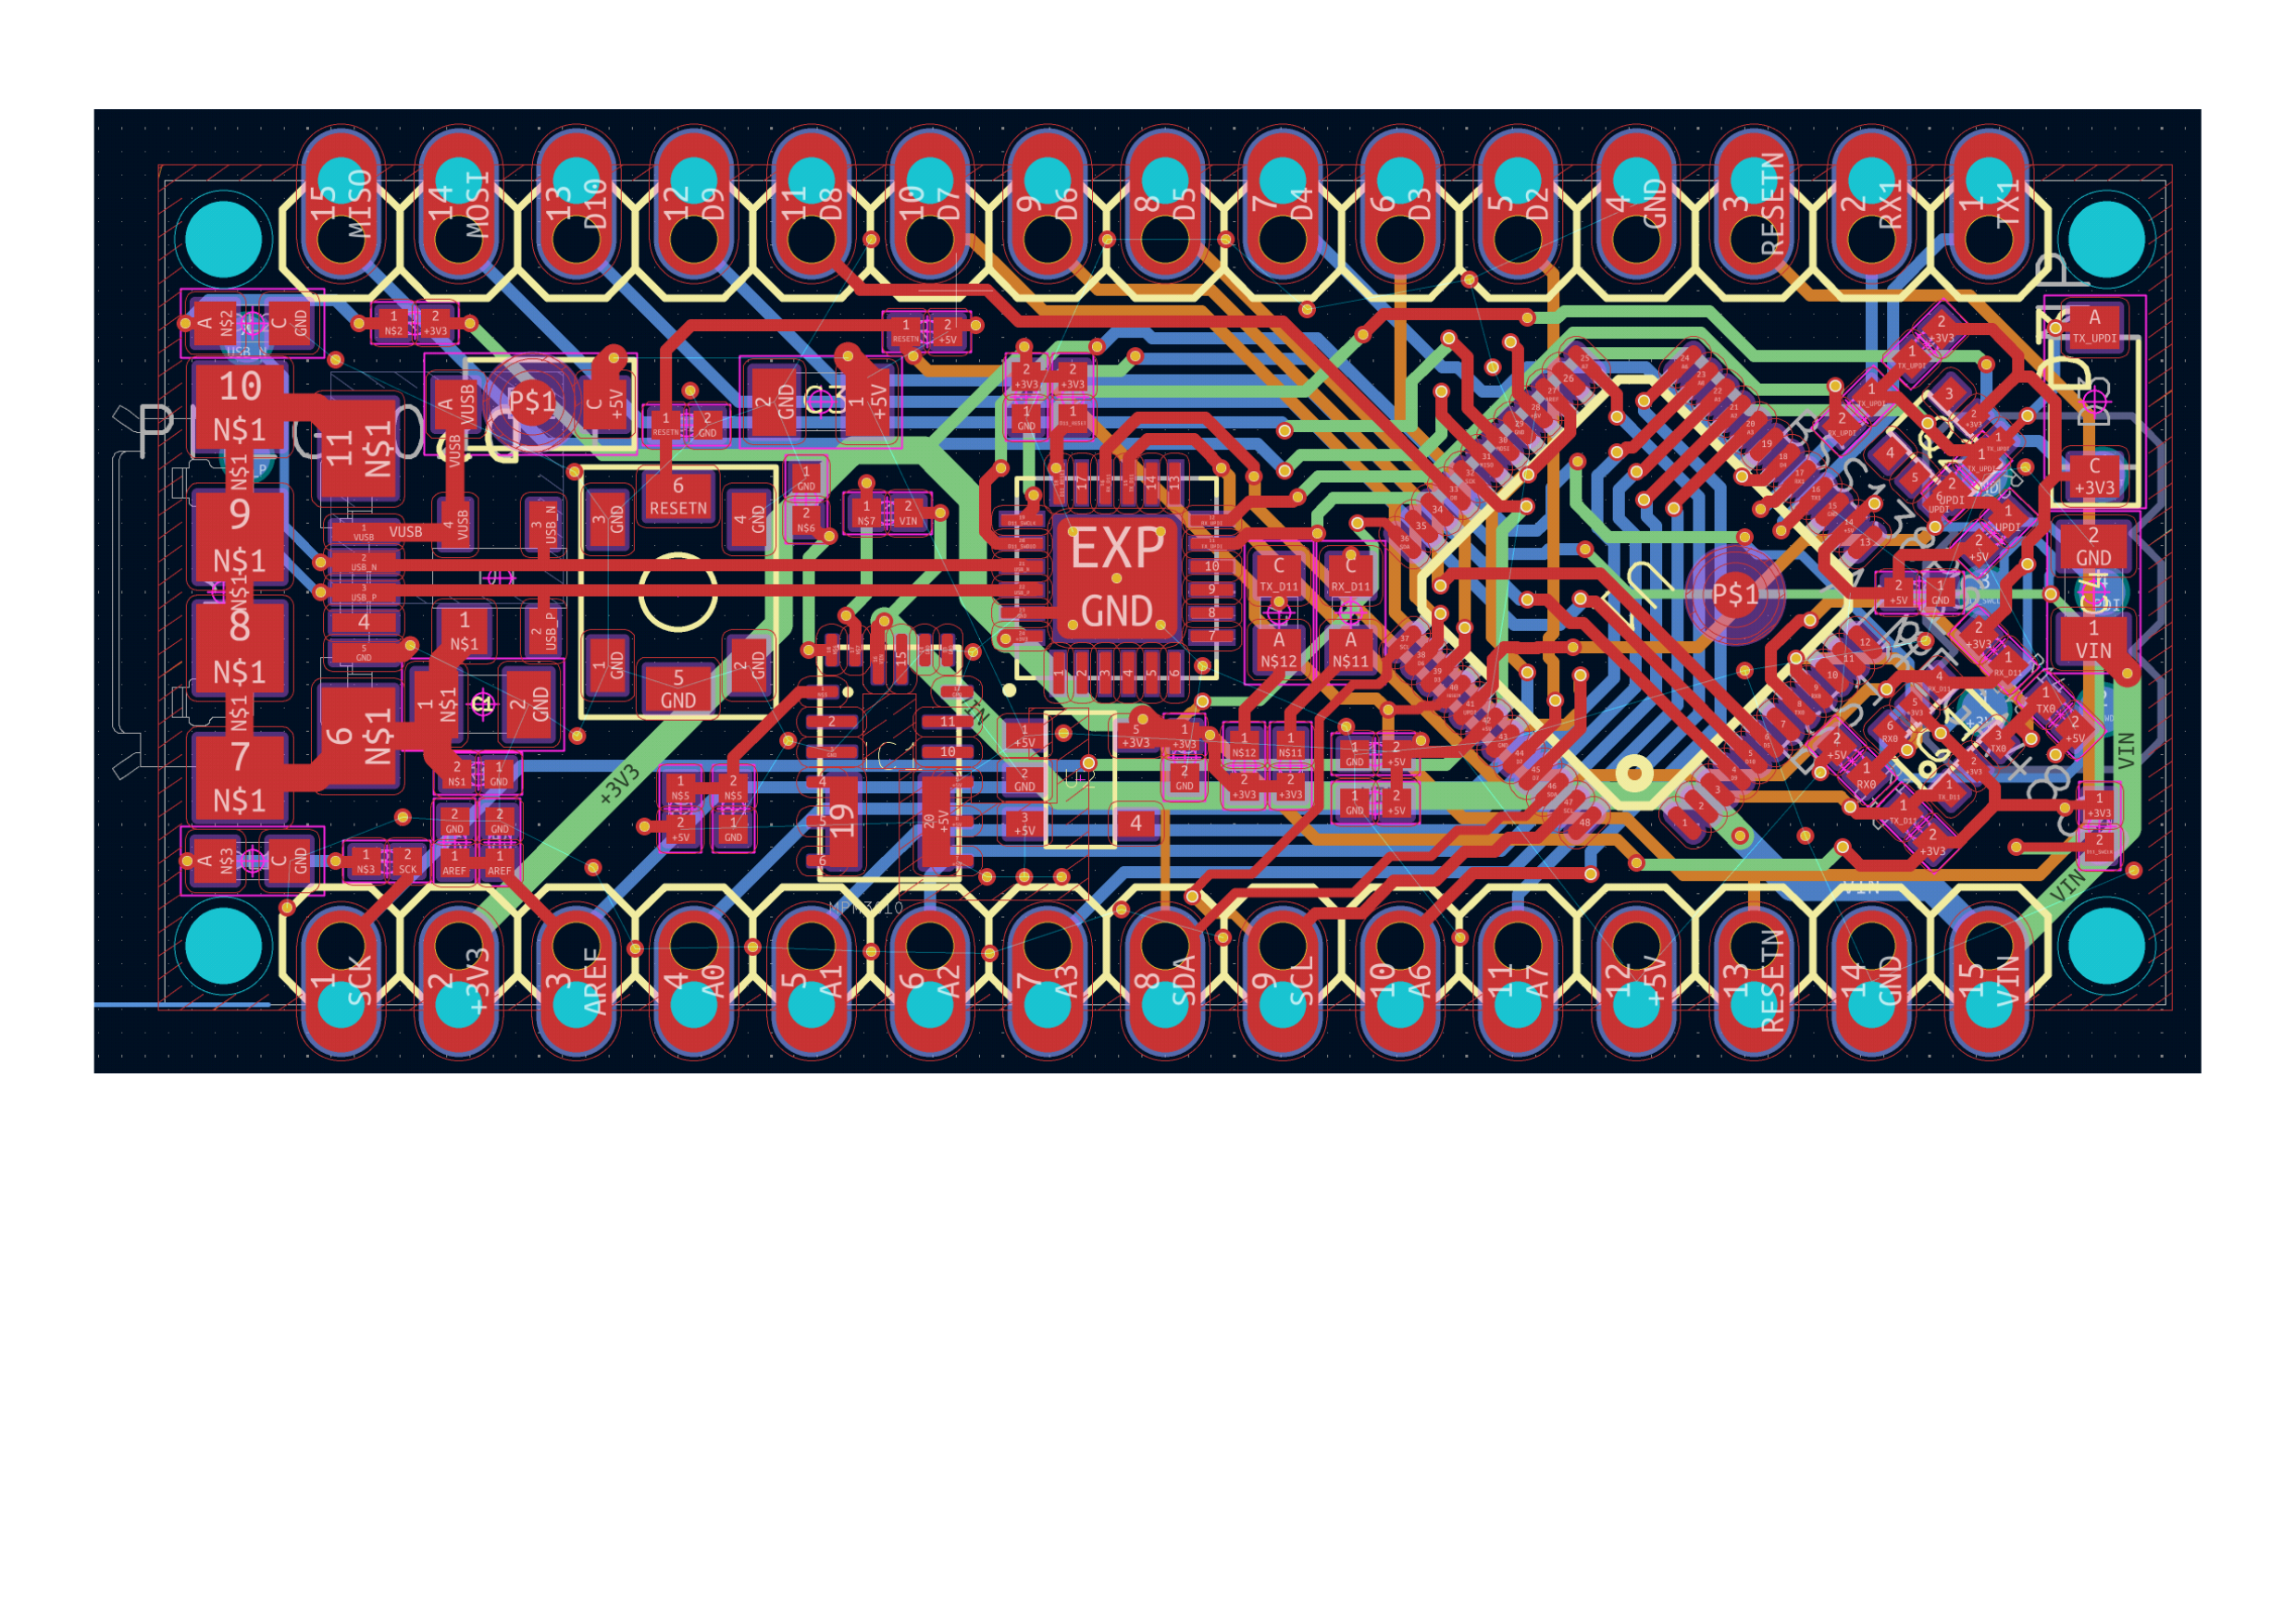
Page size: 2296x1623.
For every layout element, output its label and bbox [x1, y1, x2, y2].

picture [93, 109, 2202, 1073]
